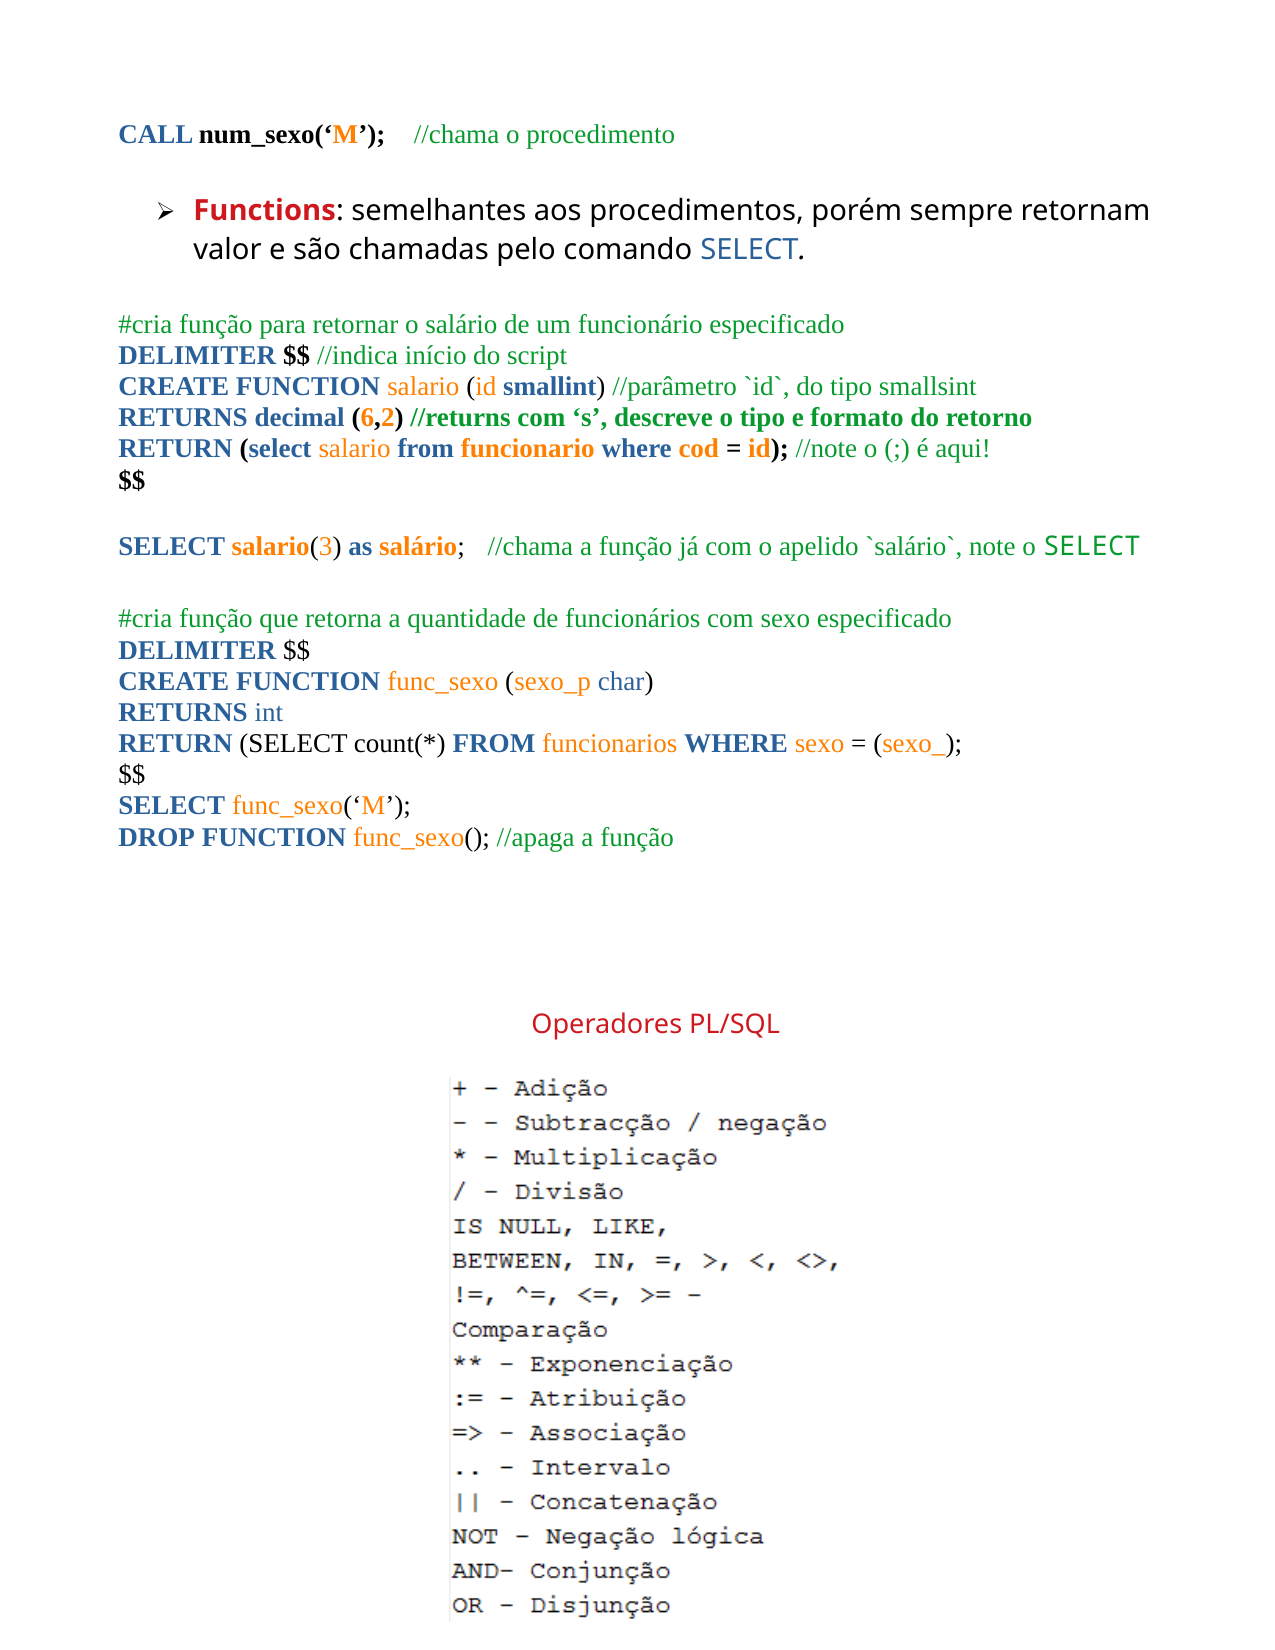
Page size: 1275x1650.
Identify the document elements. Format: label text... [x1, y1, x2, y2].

text DROP FUNCTION func_sexo(); //apaga a função [118, 821, 1193, 852]
text CREATE FUNCTION salario (id smallint) //parâmetro `id`, do tipo smallsint [118, 370, 1193, 401]
text RETURNS decimal (6,2) //returns com ‘s’, descreve o tipo e formato do retorno [118, 401, 1193, 433]
text $$ [118, 464, 1193, 495]
text Operadores PL/SQL [118, 1005, 1193, 1042]
text SELECT func_sexo(‘M’); [118, 789, 1193, 821]
text CALL num_sexo(‘M’); //chama o procedimento [118, 118, 1193, 149]
picture [449, 1077, 862, 1622]
list Functions: semelhantes aos procedimentos, porém sempre retornam valor e são chamadas pelo comando SELECT. [156, 189, 1193, 268]
text RETURN (SELECT count(*) FROM funcionarios WHERE sexo = (sexo_); [118, 727, 1193, 758]
text DELIMITER $$ //indica início do script [118, 339, 1193, 370]
text #cria função para retornar o salário de um funcionário especificado [118, 308, 1193, 339]
text #cria função que retorna a quantidade de funcionários com sexo especificado [118, 603, 1193, 634]
text $$ [118, 758, 1193, 789]
text RETURN (select salario from funcionario where cod = id); //note o (;) é aqui! [118, 433, 1193, 464]
text RETURNS int [118, 696, 1193, 727]
text SELECT salario(3) as salário; //chama a função já com o apelido `salário`, note o SELECT [118, 526, 1193, 563]
text DELIMITER $$ [118, 634, 1193, 665]
text CREATE FUNCTION func_sexo (sexo_p char) [118, 665, 1193, 696]
